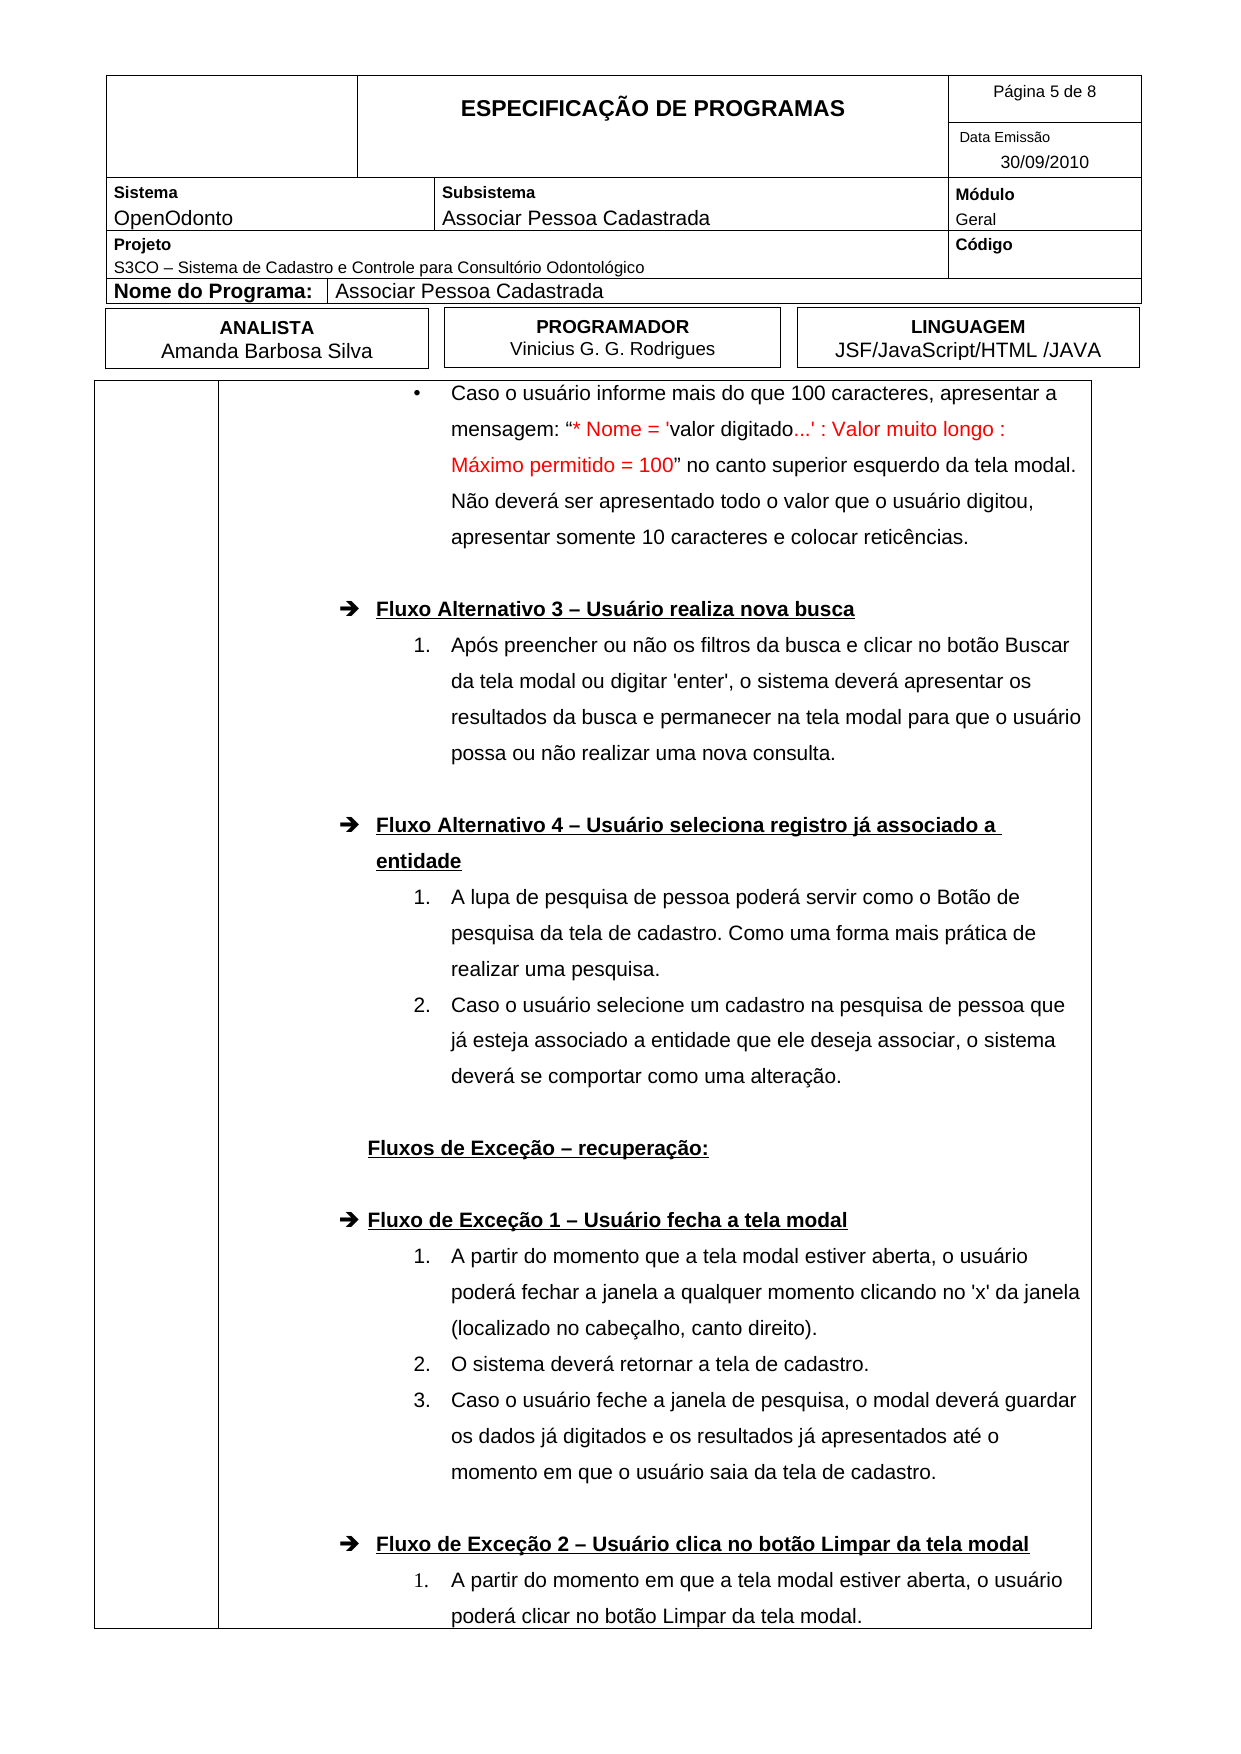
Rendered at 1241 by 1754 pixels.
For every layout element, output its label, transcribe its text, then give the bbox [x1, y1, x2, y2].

table_header Permitir ao usuário a associação de uma pessoa já cadastrada a outro cadastro do sistema. Usuário. Estar em uma tela de cadastro de uma entidade que tenha herança com pessoa e já existir pelo menos uma pessoa cadastrada (seja ela usuário, paciente, colaborador ou dentista). Fluxo Principal Nas telas de cadastro o sistema deverá apresentar um botão com ícone de lupa ao lado do campo código. Quando o usuário clicar no botão, o sistema deverá apresentar uma tela modal de pesquisa com os campos de filtro: Código Nome E uma tabela de resultados com no máximo (os primeiros) 1000 registros cadastrados, paginando a cada pelo menos 10 registros. A tabela de resultados deve conter as colunas com os mesmos campos apresentados para pesquisa (Código e Nome). O sistema deve apresentar uma barra de scroller (rolagem), com o número de páginas, permitindo ao usuário navegar para a próxima página, para a página anterior, para uma das páginas que esteja visualizando o número e para a última ou primeira página da listagem. O usuário poderá pesquisar com nenhum, um, ou mais filtros. Os resultados da busca devem ser apresentados na tela modal em uma tabela sempre se limitando a no máximo 1000 registros independente dos filtros aplicados e sempre paginando a cada 10 registros. Em todos os casos de busca o resultado da consulta, realizada no banco de dados, deverá conter apenas os campos que serão exibidos na tabela de resultados, ou seja nesse momento não serão recuperados relacionamentos e demais dados. Além de apresentar ao usuário a quantidade de resultados encontrados e o tempo de consulta em segundos. A pesquisa do filtro por nome será feita por 'like', ou seja, o usuário poderá digitar parte do nome para efetuar a busca. Caso mais de um filtro de pesquisa seja informado, a pesquisa associará logicamente os filtros de forma complementar, ou seja um filtro 'AND' outro filtro, combinando os dois ou mais valores para pesquisa. O usuário poderá clicar no botão Buscar ou digitar a tecla 'enter' do teclado para efetuar a busca. O foco do cursor deverá estar posicionado em algum campo 'input' da tela de pesquisa para que se possa acionar a busca por meio da tecla 'enter'. Em todos os casos de busca,quando em filtros do tipo 'input' não haverá diferenciação da caixa de texto (case-insensiteve) para filtrar as consultas. Fluxos alternativos – recuperação: Fluxo Alternativo 1 – Usuário não preencheu os dados da pesquisa Caso o usuário não preencha nenhum filtro para pesquisa e clique no botão Buscar da tela modal ou digite 'enter', o sistema deve apresentar todos os registros se limitando ao máximo de 1000, como foi especificado. Fluxo Alternativo 2 – Usuário preencheu os dados da pesquisa inapropriadamente Quando o usuário clicar no botão Buscar da tela modal ou digitar 'enter', o sistema deverá validar os campos: Filtro Código: Deverá permitir somente números. Caso o usuário digite letras ou outros caracteres o sistema deverá apresentar a mensagem: “* Código = ' valor digitado' : Não é um numero.” no canto superior equerdo da tela modal. Filtro Nome: Deverá ser informado no mínimo 3 caracteres e no máximo 100 caracteres para a busca. Caso o usuário informe menos do que 3 caracteres, apresentar a mensagem: “* Nome = 'valor digitado' : Valor muito curto : Minímo exigido = 3” no canto superior esquerdo da tela modal. Caso o usuário informe mais do que 100 caracteres, apresentar a mensagem: “* Nome = 'valor digitado...' : Valor muito longo : Máximo permitido = 100” no canto superior esquerdo da tela modal. Não deverá ser apresentado todo o valor que o usuário digitou, apresentar somente 10 caracteres e colocar reticências. Fluxo Alternativo 3 – Usuário realiza nova busca Após preencher ou não os filtros da busca e clicar no botão Buscar da tela modal ou digitar 'enter', o sistema deverá apresentar os resultados da busca e permanecer na tela modal para que o usuário possa ou não realizar uma nova consulta. Fluxo Alternativo 4 – Usuário seleciona registro já associado a entidade A lupa de pesquisa de pessoa poderá servir como o Botão de pesquisa da tela de cadastro. Como uma forma mais prática de realizar uma pesquisa. Caso o usuário selecione um cadastro na pesquisa de pessoa que já esteja associado a entidade que ele deseja associar, o sistema deverá se comportar como uma alteração. Fluxos de Exceção – recuperação: Fluxo de Exceção 1 – Usuário fecha a tela modal A partir do momento que a tela modal estiver aberta, o usuário poderá fechar a janela a qualquer momento clicando no 'x' da janela (localizado no cabeçalho, canto direito). O sistema deverá retornar a tela de cadastro. Caso o usuário feche a janela de pesquisa, o modal deverá guardar os dados já digitados e os resultados já apresentados até o momento em que o usuário saia da tela de cadastro. Fluxo de Exceção 2 – Usuário clica no botão Limpar da tela modal A partir do momento em que a tela modal estiver aberta, o usuário poderá clicar no botão Limpar da tela modal. Caso o usuário clique no botão, o sistema deverá limpar todos os valores dos filtros e da tabela de resultados. Exceções Perda de conexão com o servidor ou banco de dados. Apresentar mensagem em uma pop up: “Falha não prevista – Consulte o administrador do sistema” A sessão do usuário deve expirar em 30 minutos, a partir disso se o usuário selecionar qualquer ação do sistema, ele deve ser redirecionado para a tela de login. Se o usuário selecionar link do “OpenOdonto” (Logo no canto Superior direito Sob o menu), sistema deve redirecionar para a tela principal do sistema. Se o usuário selecionar a opção “sair” (encerrar sessão), sistema deve redirecionar para tela de login e encerrar a sessão corrente do usuário. [219, 381, 1091, 1628]
table_header [95, 381, 218, 1628]
